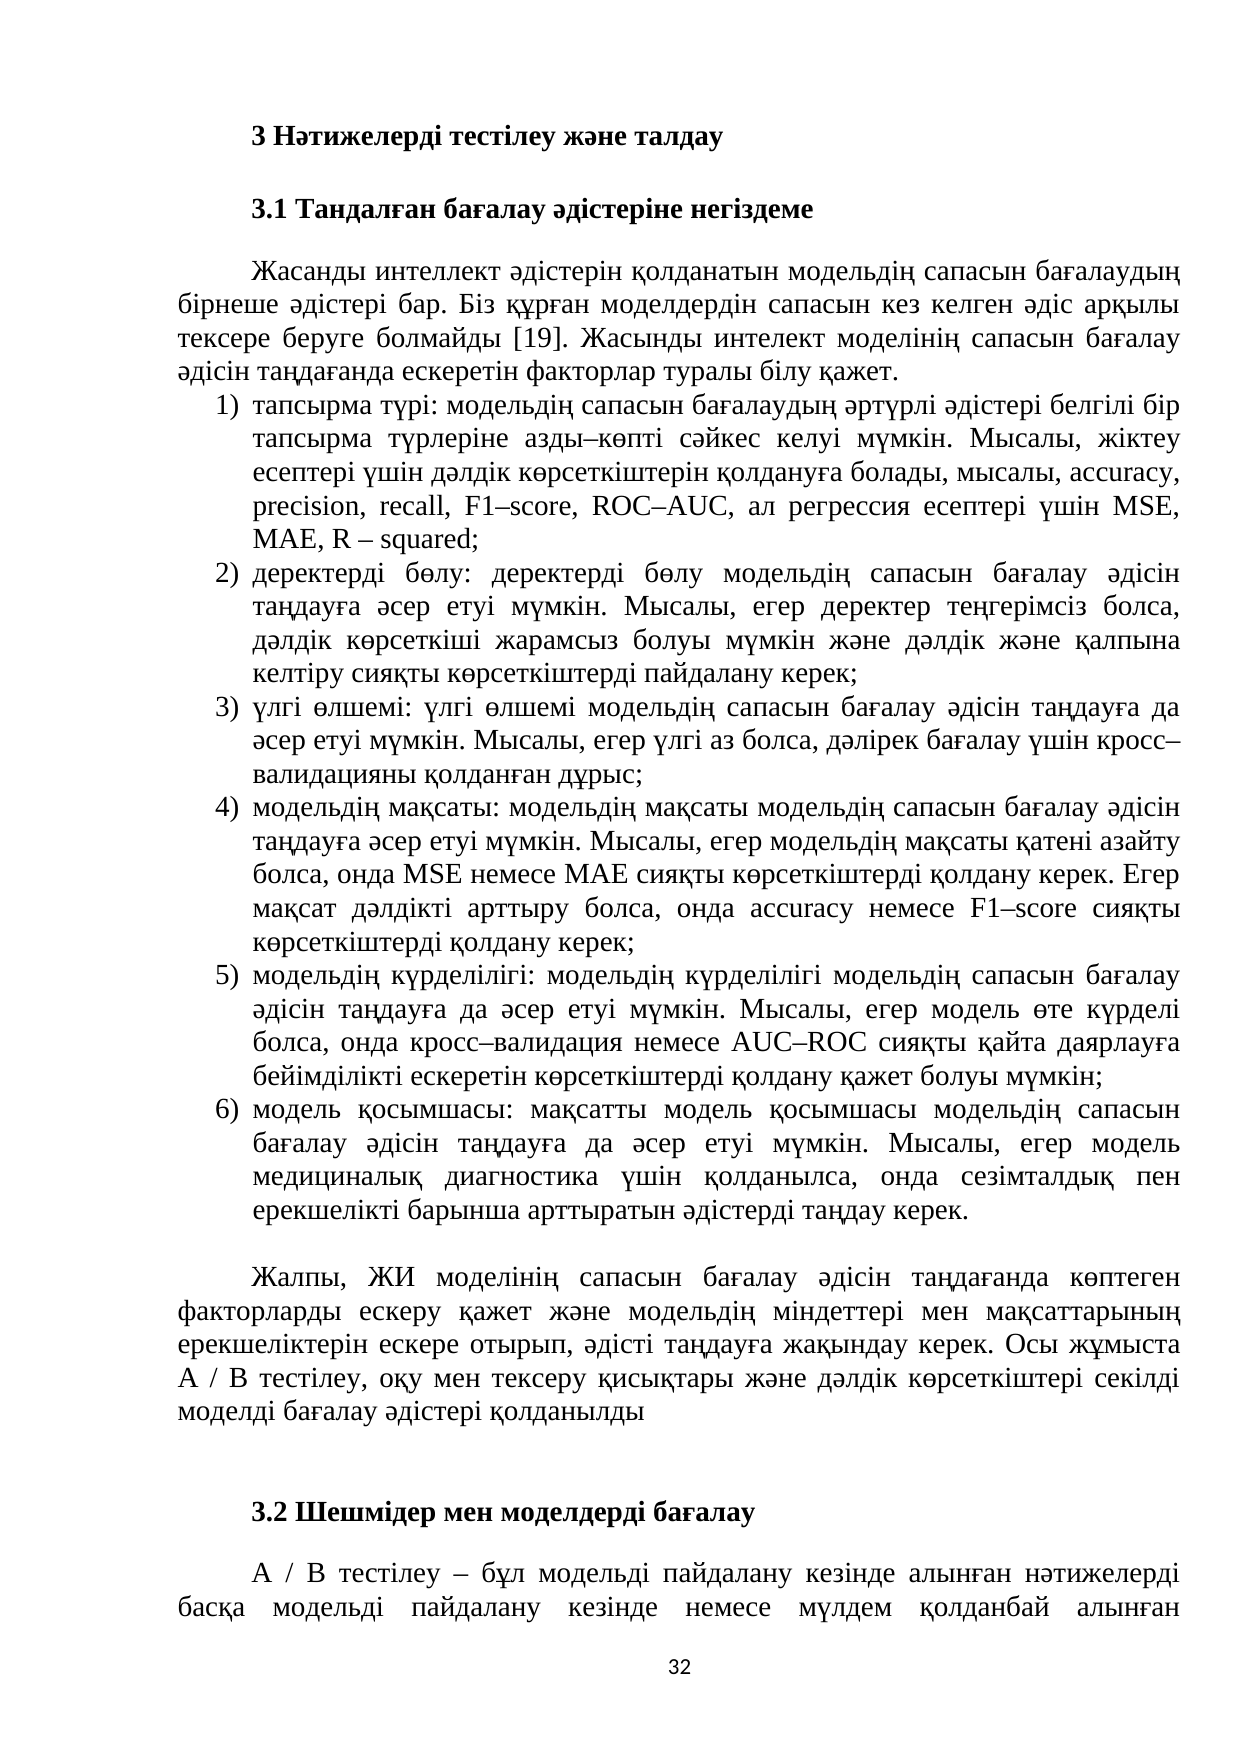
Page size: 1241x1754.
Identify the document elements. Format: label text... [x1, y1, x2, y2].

list модельдің мақсаты: модельдің мақсаты модельдің сапасын бағалау әдісін таңдауға әсер етуі мүмкін. Мысалы, егер модельдің мақсаты қатені азайту болса, онда MSE немесе MAE сияқты көрсеткіштерді қолдану керек. Егер мақсат дәлдікті арттыру болса, онда accuracy немесе F1–score сияқты көрсеткіштерді қолдану керек; [215, 789, 1181, 957]
list деректерді бөлу: деректерді бөлу модельдің сапасын бағалау әдісін таңдауға әсер етуі мүмкін. Мысалы, егер деректер теңгерімсіз болса, дәлдік көрсеткіші жарамсыз болуы мүмкін және дәлдік және қалпына келтіру сияқты көрсеткіштерді пайдалану керек; [215, 555, 1181, 689]
subtitle 3.2 Шешмідер мен моделдерді бағалау [177, 1494, 1181, 1527]
text Жалпы, ЖИ моделінің сапасын бағалау әдісін таңдағанда көптеген факторларды ескеру қажет және модельдің міндеттері мен мақсаттарының ерекшеліктерін ескере отырып, әдісті таңдауға жақындау керек. Осы жұмыста A / B тестілеу, оқу мен тексеру қисықтары және дәлдік көрсеткіштері секілді моделді бағалау әдістері қолданылды [177, 1259, 1181, 1427]
text A / B тестілеу – бұл модельді пайдалану кезінде алынған нәтижелерді басқа модельді пайдалану кезінде немесе мүлдем қолданбай алынған [177, 1556, 1181, 1623]
list модель қосымшасы: мақсатты модель қосымшасы модельдің сапасын бағалау әдісін таңдауға да әсер етуі мүмкін. Мысалы, егер модель медициналық диагностика үшін қолданылса, онда сезімталдық пен ерекшелікті барынша арттыратын әдістерді таңдау керек. [215, 1091, 1181, 1226]
text 3 Нәтижелерді тестілеу және талдау [177, 118, 1181, 152]
subtitle 3.1 Тандалған бағалау әдістеріне негіздеме [177, 191, 1181, 225]
list модельдің күрделілігі: модельдің күрделілігі модельдің сапасын бағалау әдісін таңдауға да әсер етуі мүмкін. Мысалы, егер модель өте күрделі болса, онда кросс–валидация немесе AUC–ROC сияқты қайта даярлауға бейімділікті ескеретін көрсеткіштерді қолдану қажет болуы мүмкін; [215, 957, 1181, 1091]
list тапсырма түрі: модельдің сапасын бағалаудың әртүрлі әдістері белгілі бір тапсырма түрлеріне азды–көпті сәйкес келуі мүмкін. Мысалы, жіктеу есептері үшін дәлдік көрсеткіштерін қолдануға болады, мысалы, accuracy, precision, recall, F1–score, ROC–AUC, ал регрессия есептері үшін MSE, MAE, R – squared; [215, 387, 1181, 555]
list үлгі өлшемі: үлгі өлшемі модельдің сапасын бағалау әдісін таңдауға да әсер етуі мүмкін. Мысалы, егер үлгі аз болса, дәлірек бағалау үшін кросс–валидацияны қолданған дұрыс; [215, 689, 1181, 789]
text Жасанды интеллект әдістерін қолданатын модельдің сапасын бағалаудың бірнеше әдістері бар. Біз құрған моделдердін сапасын кез келген әдіс арқылы тексере беруге болмайды [19]. Жасынды интелект моделінің сапасын бағалау әдісін таңдағанда ескеретін факторлар туралы білу қажет. [177, 253, 1181, 387]
